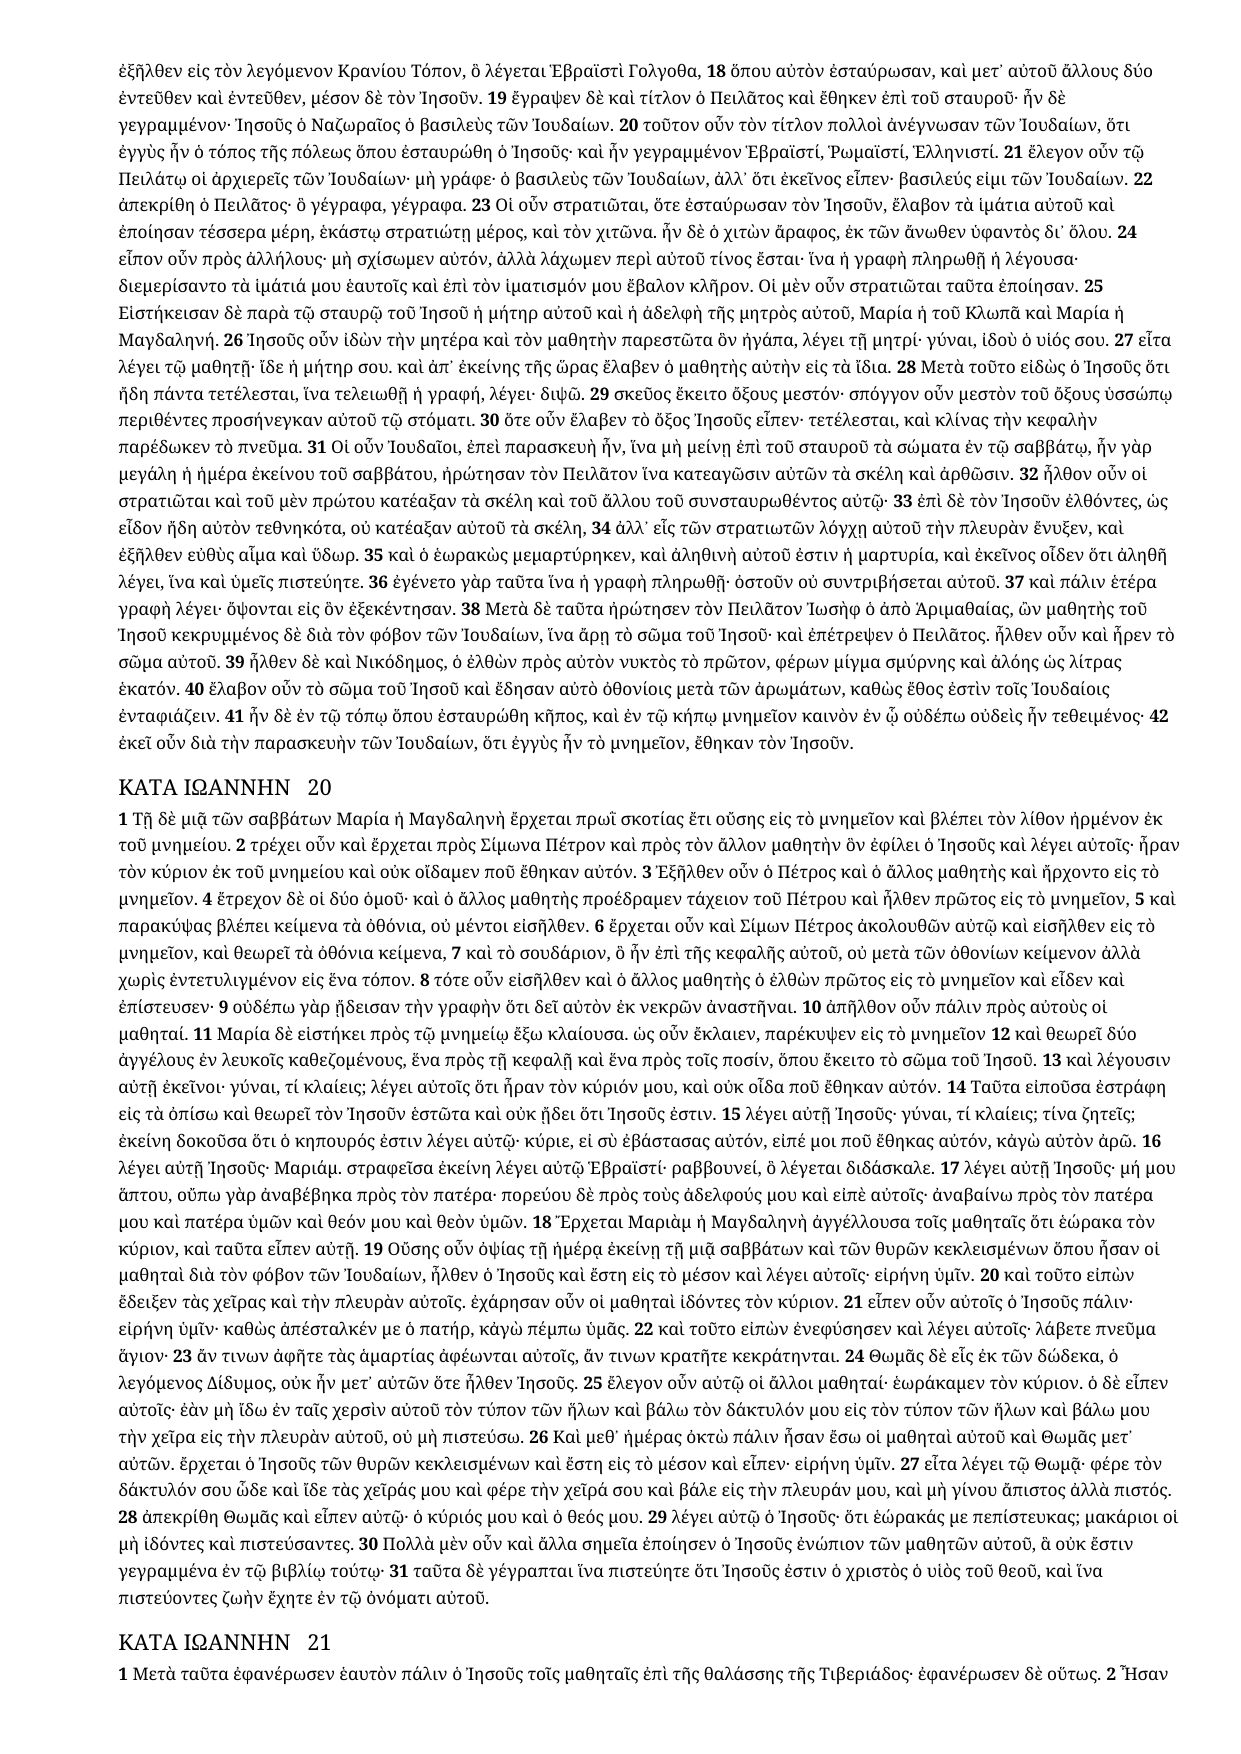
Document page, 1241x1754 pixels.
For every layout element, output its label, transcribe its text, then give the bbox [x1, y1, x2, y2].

text 1 Τῇ δὲ μιᾷ τῶν σαββάτων Μαρία ἡ Μαγδαληνὴ ἔρχεται πρωῒ σκοτίας ἔτι οὔσης εἰς τὸ μνημεῖον καὶ βλέπει τὸν λίθον ἠρμένον ἐκ τοῦ μνημείου. 2 τρέχει οὖν καὶ ἔρχεται πρὸς Σίμωνα Πέτρον καὶ πρὸς τὸν ἄλλον μαθητὴν ὃν ἐφίλει ὁ Ἰησοῦς καὶ λέγει αὐτοῖς· ἦραν τὸν κύριον ἐκ τοῦ μνημείου καὶ οὐκ οἴδαμεν ποῦ ἔθηκαν αὐτόν. 3 Ἐξῆλθεν οὖν ὁ Πέτρος καὶ ὁ ἄλλος μαθητὴς καὶ ἤρχοντο εἰς τὸ μνημεῖον. 4 ἔτρεχον δὲ οἱ δύο ὁμοῦ· καὶ ὁ ἄλλος μαθητὴς προέδραμεν τάχειον τοῦ Πέτρου καὶ ἦλθεν πρῶτος εἰς τὸ μνημεῖον, 5 καὶ παρακύψας βλέπει κείμενα τὰ ὀθόνια, οὐ μέντοι εἰσῆλθεν. 6 ἔρχεται οὖν καὶ Σίμων Πέτρος ἀκολουθῶν αὐτῷ καὶ εἰσῆλθεν εἰς τὸ μνημεῖον, καὶ θεωρεῖ τὰ ὀθόνια κείμενα, 7 καὶ τὸ σουδάριον, ὃ ἦν ἐπὶ τῆς κεφαλῆς αὐτοῦ, οὐ μετὰ τῶν ὀθονίων κείμενον ἀλλὰ χωρὶς ἐντετυλιγμένον εἰς ἕνα τόπον. 8 τότε οὖν εἰσῆλθεν καὶ ὁ ἄλλος μαθητὴς ὁ ἐλθὼν πρῶτος εἰς τὸ μνημεῖον καὶ εἶδεν καὶ ἐπίστευσεν· 9 οὐδέπω γὰρ ᾔδεισαν τὴν γραφὴν ὅτι δεῖ αὐτὸν ἐκ νεκρῶν ἀναστῆναι. 10 ἀπῆλθον οὖν πάλιν πρὸς αὐτοὺς οἱ μαθηταί. 11 Μαρία δὲ εἱστήκει πρὸς τῷ μνημείῳ ἔξω κλαίουσα. ὡς οὖν ἔκλαιεν, παρέκυψεν εἰς τὸ μνημεῖον 12 καὶ θεωρεῖ δύο ἀγγέλους ἐν λευκοῖς καθεζομένους, ἕνα πρὸς τῇ κεφαλῇ καὶ ἕνα πρὸς τοῖς ποσίν, ὅπου ἔκειτο τὸ σῶμα τοῦ Ἰησοῦ. 13 καὶ λέγουσιν αὐτῇ ἐκεῖνοι· γύναι, τί κλαίεις; λέγει αὐτοῖς ὅτι ἦραν τὸν κύριόν μου, καὶ οὐκ οἶδα ποῦ ἔθηκαν αὐτόν. 14 Ταῦτα εἰποῦσα ἐστράφη εἰς τὰ ὀπίσω καὶ θεωρεῖ τὸν Ἰησοῦν ἑστῶτα καὶ οὐκ ᾔδει ὅτι Ἰησοῦς ἐστιν. 15 λέγει αὐτῇ Ἰησοῦς· γύναι, τί κλαίεις; τίνα ζητεῖς; ἐκείνη δοκοῦσα ὅτι ὁ κηπουρός ἐστιν λέγει αὐτῷ· κύριε, εἰ σὺ ἐβάστασας αὐτόν, εἰπέ μοι ποῦ ἔθηκας αὐτόν, κἀγὼ αὐτὸν ἀρῶ. 16 λέγει αὐτῇ Ἰησοῦς· Μαριάμ. στραφεῖσα ἐκείνη λέγει αὐτῷ Ἑβραϊστί· ραββουνεί, ὃ λέγεται διδάσκαλε. 17 λέγει αὐτῇ Ἰησοῦς· μή μου ἅπτου, οὔπω γὰρ ἀναβέβηκα πρὸς τὸν πατέρα· πορεύου δὲ πρὸς τοὺς ἀδελφούς μου καὶ εἰπὲ αὐτοῖς· ἀναβαίνω πρὸς τὸν πατέρα μου καὶ πατέρα ὑμῶν καὶ θεόν μου καὶ θεὸν ὑμῶν. 18 Ἔρχεται Μαριὰμ ἡ Μαγδαληνὴ ἀγγέλλουσα τοῖς μαθηταῖς ὅτι ἑώρακα τὸν κύριον, καὶ ταῦτα εἶπεν αὐτῇ. 19 Οὔσης οὖν ὀψίας τῇ ἡμέρᾳ ἐκείνῃ τῇ μιᾷ σαββάτων καὶ τῶν θυρῶν κεκλεισμένων ὅπου ἦσαν οἱ μαθηταὶ διὰ τὸν φόβον τῶν Ἰουδαίων, ἦλθεν ὁ Ἰησοῦς καὶ ἔστη εἰς τὸ μέσον καὶ λέγει αὐτοῖς· εἰρήνη ὑμῖν. 20 καὶ τοῦτο εἰπὼν ἔδειξεν τὰς χεῖρας καὶ τὴν πλευρὰν αὐτοῖς. ἐχάρησαν οὖν οἱ μαθηταὶ ἰδόντες τὸν κύριον. 21 εἶπεν οὖν αὐτοῖς ὁ Ἰησοῦς πάλιν· εἰρήνη ὑμῖν· καθὼς ἀπέσταλκέν με ὁ πατήρ, κἀγὼ πέμπω ὑμᾶς. 22 καὶ τοῦτο εἰπὼν ἐνεφύσησεν καὶ λέγει αὐτοῖς· λάβετε πνεῦμα ἅγιον· 23 ἄν τινων ἀφῆτε τὰς ἁμαρτίας ἀφέωνται αὐτοῖς, ἄν τινων κρατῆτε κεκράτηνται. 24 Θωμᾶς δὲ εἷς ἐκ τῶν δώδεκα, ὁ λεγόμενος Δίδυμος, οὐκ ἦν μετ᾽ αὐτῶν ὅτε ἦλθεν Ἰησοῦς. 25 ἔλεγον οὖν αὐτῷ οἱ ἄλλοι μαθηταί· ἑωράκαμεν τὸν κύριον. ὁ δὲ εἶπεν αὐτοῖς· ἐὰν μὴ ἴδω ἐν ταῖς χερσὶν αὐτοῦ τὸν τύπον τῶν ἥλων καὶ βάλω τὸν δάκτυλόν μου εἰς τὸν τύπον τῶν ἥλων καὶ βάλω μου τὴν χεῖρα εἰς τὴν πλευρὰν αὐτοῦ, οὐ μὴ πιστεύσω. 26 Καὶ μεθ᾽ ἡμέρας ὀκτὼ πάλιν ἦσαν ἔσω οἱ μαθηταὶ αὐτοῦ καὶ Θωμᾶς μετ᾽ αὐτῶν. ἔρχεται ὁ Ἰησοῦς τῶν θυρῶν κεκλεισμένων καὶ ἔστη εἰς τὸ μέσον καὶ εἶπεν· εἰρήνη ὑμῖν. 27 εἶτα λέγει τῷ Θωμᾷ· φέρε τὸν δάκτυλόν σου ὧδε καὶ ἴδε τὰς χεῖράς μου καὶ φέρε τὴν χεῖρά σου καὶ βάλε εἰς τὴν πλευράν μου, καὶ μὴ γίνου ἄπιστος ἀλλὰ πιστός. 28 ἀπεκρίθη Θωμᾶς καὶ εἶπεν αὐτῷ· ὁ κύριός μου καὶ ὁ θεός μου. 29 λέγει αὐτῷ ὁ Ἰησοῦς· ὅτι ἑώρακάς με πεπίστευκας; μακάριοι οἱ μὴ ἰδόντες καὶ πιστεύσαντες. 30 Πολλὰ μὲν οὖν καὶ ἄλλα σημεῖα ἐποίησεν ὁ Ἰησοῦς ἐνώπιον τῶν μαθητῶν αὐτοῦ, ἃ οὐκ ἔστιν γεγραμμένα ἐν τῷ βιβλίῳ τούτῳ· 31 ταῦτα δὲ γέγραπται ἵνα πιστεύητε ὅτι Ἰησοῦς ἐστιν ὁ χριστὸς ὁ υἱὸς τοῦ θεοῦ, καὶ ἵνα πιστεύοντες ζωὴν ἔχητε ἐν τῷ ὀνόματι αὐτοῦ. [118, 807, 1181, 1609]
text ΚΑΤΑ ΙΩΑΝΝΗΝ 21 [118, 1627, 1181, 1657]
text 1 Μετὰ ταῦτα ἐφανέρωσεν ἑαυτὸν πάλιν ὁ Ἰησοῦς τοῖς μαθηταῖς ἐπὶ τῆς θαλάσσης τῆς Τιβεριάδος· ἐφανέρωσεν δὲ οὕτως. 2 Ἦσαν [118, 1662, 1181, 1685]
text ἐξῆλθεν εἰς τὸν λεγόμενον Κρανίου Τόπον, ὃ λέγεται Ἑβραϊστὶ Γολγοθα, 18 ὅπου αὐτὸν ἐσταύρωσαν, καὶ μετ᾽ αὐτοῦ ἄλλους δύο ἐντεῦθεν καὶ ἐντεῦθεν, μέσον δὲ τὸν Ἰησοῦν. 19 ἔγραψεν δὲ καὶ τίτλον ὁ Πειλᾶτος καὶ ἔθηκεν ἐπὶ τοῦ σταυροῦ· ἦν δὲ γεγραμμένον· Ἰησοῦς ὁ Ναζωραῖος ὁ βασιλεὺς τῶν Ἰουδαίων. 20 τοῦτον οὖν τὸν τίτλον πολλοὶ ἀνέγνωσαν τῶν Ἰουδαίων, ὅτι ἐγγὺς ἦν ὁ τόπος τῆς πόλεως ὅπου ἐσταυρώθη ὁ Ἰησοῦς· καὶ ἦν γεγραμμένον Ἑβραϊστί, Ῥωμαϊστί, Ἑλληνιστί. 21 ἔλεγον οὖν τῷ Πειλάτῳ οἱ ἀρχιερεῖς τῶν Ἰουδαίων· μὴ γράφε· ὁ βασιλεὺς τῶν Ἰουδαίων, ἀλλ᾽ ὅτι ἐκεῖνος εἶπεν· βασιλεύς εἰμι τῶν Ἰουδαίων. 22 ἀπεκρίθη ὁ Πειλᾶτος· ὃ γέγραφα, γέγραφα. 23 Οἱ οὖν στρατιῶται, ὅτε ἐσταύρωσαν τὸν Ἰησοῦν, ἔλαβον τὰ ἱμάτια αὐτοῦ καὶ ἐποίησαν τέσσερα μέρη, ἑκάστῳ στρατιώτῃ μέρος, καὶ τὸν χιτῶνα. ἦν δὲ ὁ χιτὼν ἄραφος, ἐκ τῶν ἄνωθεν ὑφαντὸς δι᾽ ὅλου. 24 εἶπον οὖν πρὸς ἀλλήλους· μὴ σχίσωμεν αὐτόν, ἀλλὰ λάχωμεν περὶ αὐτοῦ τίνος ἔσται· ἵνα ἡ γραφὴ πληρωθῇ ἡ λέγουσα· διεμερίσαντο τὰ ἱμάτιά μου ἑαυτοῖς καὶ ἐπὶ τὸν ἱματισμόν μου ἔβαλον κλῆρον. Οἱ μὲν οὖν στρατιῶται ταῦτα ἐποίησαν. 25 Εἱστήκεισαν δὲ παρὰ τῷ σταυρῷ τοῦ Ἰησοῦ ἡ μήτηρ αὐτοῦ καὶ ἡ ἀδελφὴ τῆς μητρὸς αὐτοῦ, Μαρία ἡ τοῦ Κλωπᾶ καὶ Μαρία ἡ Μαγδαληνή. 26 Ἰησοῦς οὖν ἰδὼν τὴν μητέρα καὶ τὸν μαθητὴν παρεστῶτα ὃν ἠγάπα, λέγει τῇ μητρί· γύναι, ἰδοὺ ὁ υἱός σου. 27 εἶτα λέγει τῷ μαθητῇ· ἴδε ἡ μήτηρ σου. καὶ ἀπ᾽ ἐκείνης τῆς ὥρας ἔλαβεν ὁ μαθητὴς αὐτὴν εἰς τὰ ἴδια. 28 Μετὰ τοῦτο εἰδὼς ὁ Ἰησοῦς ὅτι ἤδη πάντα τετέλεσται, ἵνα τελειωθῇ ἡ γραφή, λέγει· διψῶ. 29 σκεῦος ἔκειτο ὄξους μεστόν· σπόγγον οὖν μεστὸν τοῦ ὄξους ὑσσώπῳ περιθέντες προσήνεγκαν αὐτοῦ τῷ στόματι. 30 ὅτε οὖν ἔλαβεν τὸ ὄξος Ἰησοῦς εἶπεν· τετέλεσται, καὶ κλίνας τὴν κεφαλὴν παρέδωκεν τὸ πνεῦμα. 31 Οἱ οὖν Ἰουδαῖοι, ἐπεὶ παρασκευὴ ἦν, ἵνα μὴ μείνῃ ἐπὶ τοῦ σταυροῦ τὰ σώματα ἐν τῷ σαββάτῳ, ἦν γὰρ μεγάλη ἡ ἡμέρα ἐκείνου τοῦ σαββάτου, ἠρώτησαν τὸν Πειλᾶτον ἵνα κατεαγῶσιν αὐτῶν τὰ σκέλη καὶ ἀρθῶσιν. 32 ἦλθον οὖν οἱ στρατιῶται καὶ τοῦ μὲν πρώτου κατέαξαν τὰ σκέλη καὶ τοῦ ἄλλου τοῦ συνσταυρωθέντος αὐτῷ· 33 ἐπὶ δὲ τὸν Ἰησοῦν ἐλθόντες, ὡς εἶδον ἤδη αὐτὸν τεθνηκότα, οὐ κατέαξαν αὐτοῦ τὰ σκέλη, 34 ἀλλ᾽ εἷς τῶν στρατιωτῶν λόγχῃ αὐτοῦ τὴν πλευρὰν ἔνυξεν, καὶ ἐξῆλθεν εὐθὺς αἷμα καὶ ὕδωρ. 35 καὶ ὁ ἑωρακὼς μεμαρτύρηκεν, καὶ ἀληθινὴ αὐτοῦ ἐστιν ἡ μαρτυρία, καὶ ἐκεῖνος οἶδεν ὅτι ἀληθῆ λέγει, ἵνα καὶ ὑμεῖς πιστεύητε. 36 ἐγένετο γὰρ ταῦτα ἵνα ἡ γραφὴ πληρωθῇ· ὀστοῦν οὐ συντριβήσεται αὐτοῦ. 37 καὶ πάλιν ἑτέρα γραφὴ λέγει· ὄψονται εἰς ὃν ἐξεκέντησαν. 38 Μετὰ δὲ ταῦτα ἠρώτησεν τὸν Πειλᾶτον Ἰωσὴφ ὁ ἀπὸ Ἁριμαθαίας, ὢν μαθητὴς τοῦ Ἰησοῦ κεκρυμμένος δὲ διὰ τὸν φόβον τῶν Ἰουδαίων, ἵνα ἄρῃ τὸ σῶμα τοῦ Ἰησοῦ· καὶ ἐπέτρεψεν ὁ Πειλᾶτος. ἦλθεν οὖν καὶ ἦρεν τὸ σῶμα αὐτοῦ. 39 ἦλθεν δὲ καὶ Νικόδημος, ὁ ἐλθὼν πρὸς αὐτὸν νυκτὸς τὸ πρῶτον, φέρων μίγμα σμύρνης καὶ ἀλόης ὡς λίτρας ἑκατόν. 40 ἔλαβον οὖν τὸ σῶμα τοῦ Ἰησοῦ καὶ ἔδησαν αὐτὸ ὀθονίοις μετὰ τῶν ἀρωμάτων, καθὼς ἔθος ἐστὶν τοῖς Ἰουδαίοις ἐνταφιάζειν. 41 ἦν δὲ ἐν τῷ τόπῳ ὅπου ἐσταυρώθη κῆπος, καὶ ἐν τῷ κήπῳ μνημεῖον καινὸν ἐν ᾧ οὐδέπω οὐδεὶς ἦν τεθειμένος· 42 ἐκεῖ οὖν διὰ τὴν παρασκευὴν τῶν Ἰουδαίων, ὅτι ἐγγὺς ἦν τὸ μνημεῖον, ἔθηκαν τὸν Ἰησοῦν. [118, 59, 1181, 754]
text ΚΑΤΑ ΙΩΑΝΝΗΝ 20 [118, 772, 1181, 802]
